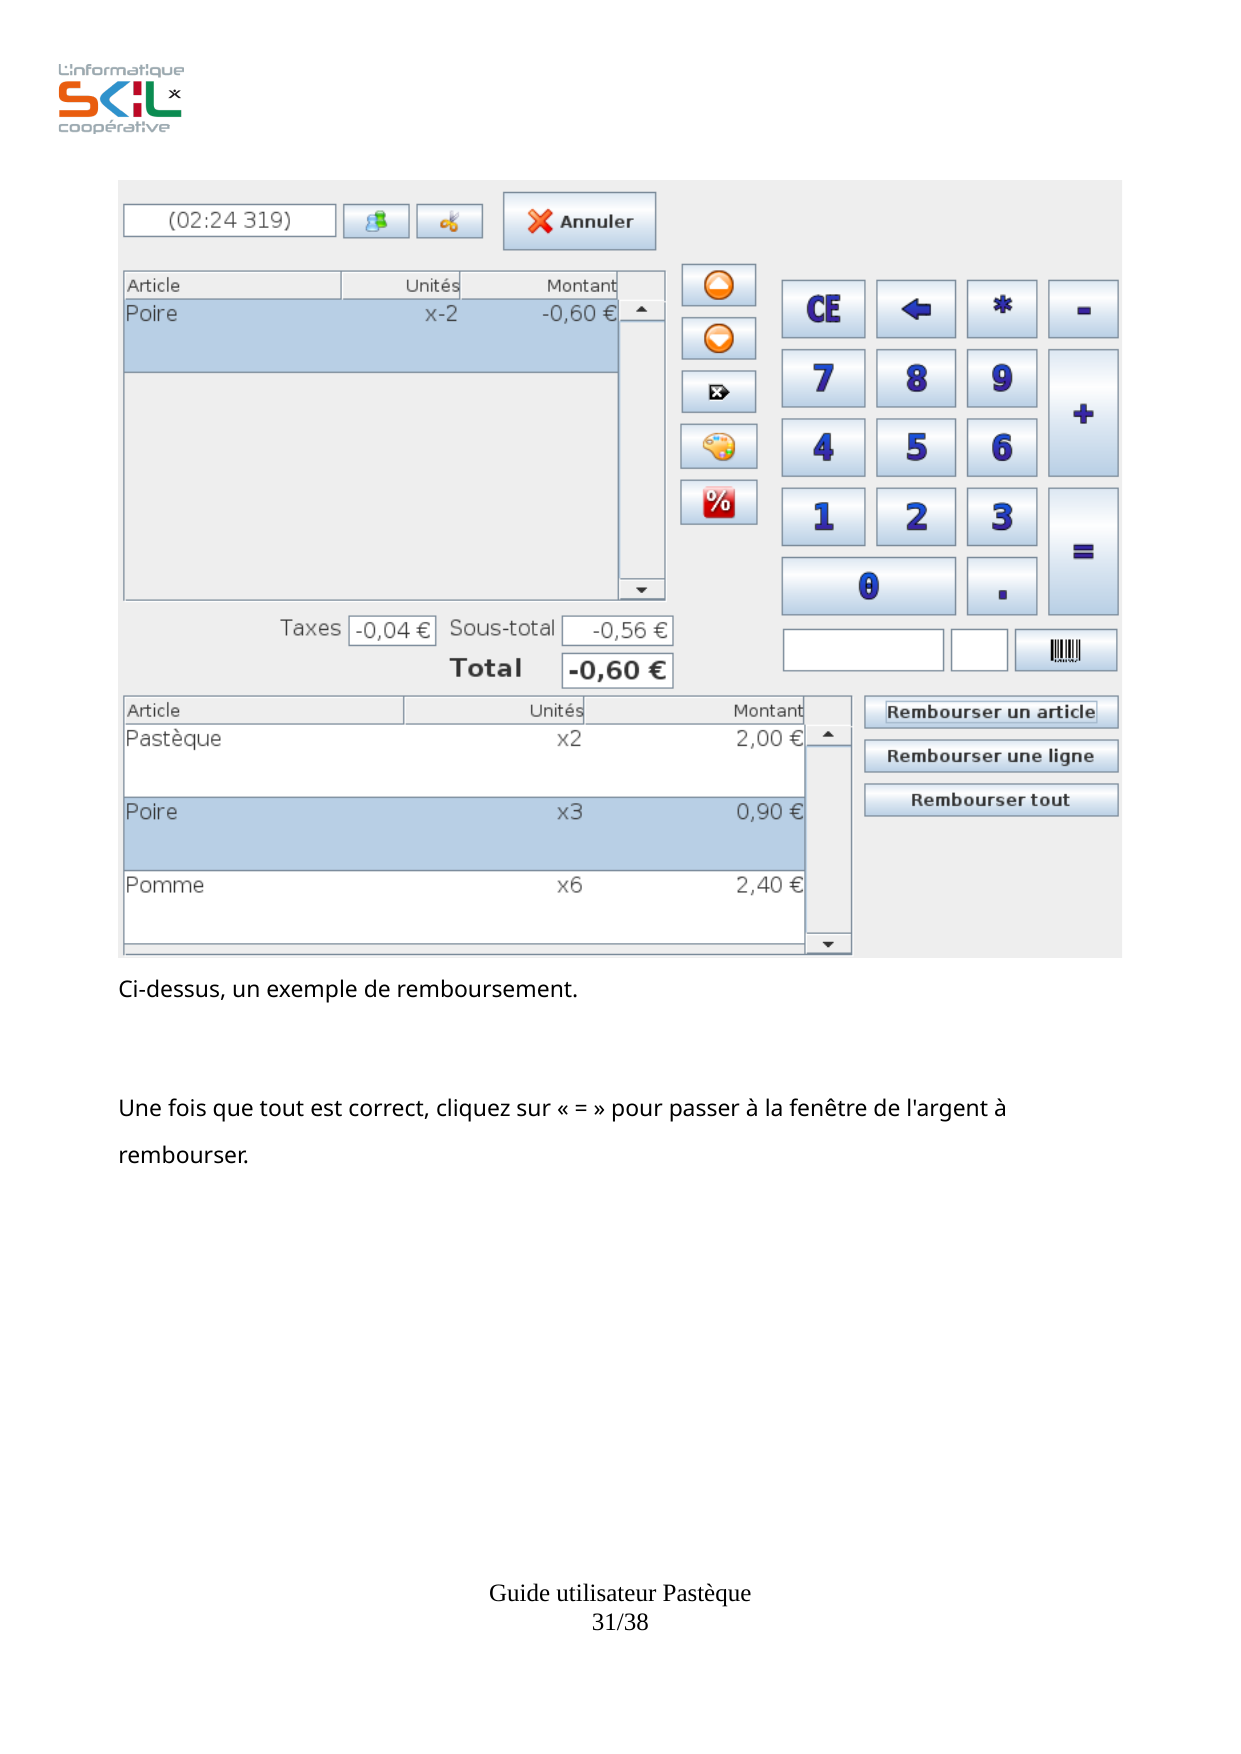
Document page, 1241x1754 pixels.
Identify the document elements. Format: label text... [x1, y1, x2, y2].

text Ci-dessus, un exemple de remboursement. [118, 958, 1122, 1004]
picture [118, 180, 1123, 958]
picture [58, 64, 184, 134]
text Une fois que tout est correct, cliquez sur « = » pour passer à la fenêtre de l'argent à rembourser. [118, 1092, 1122, 1170]
